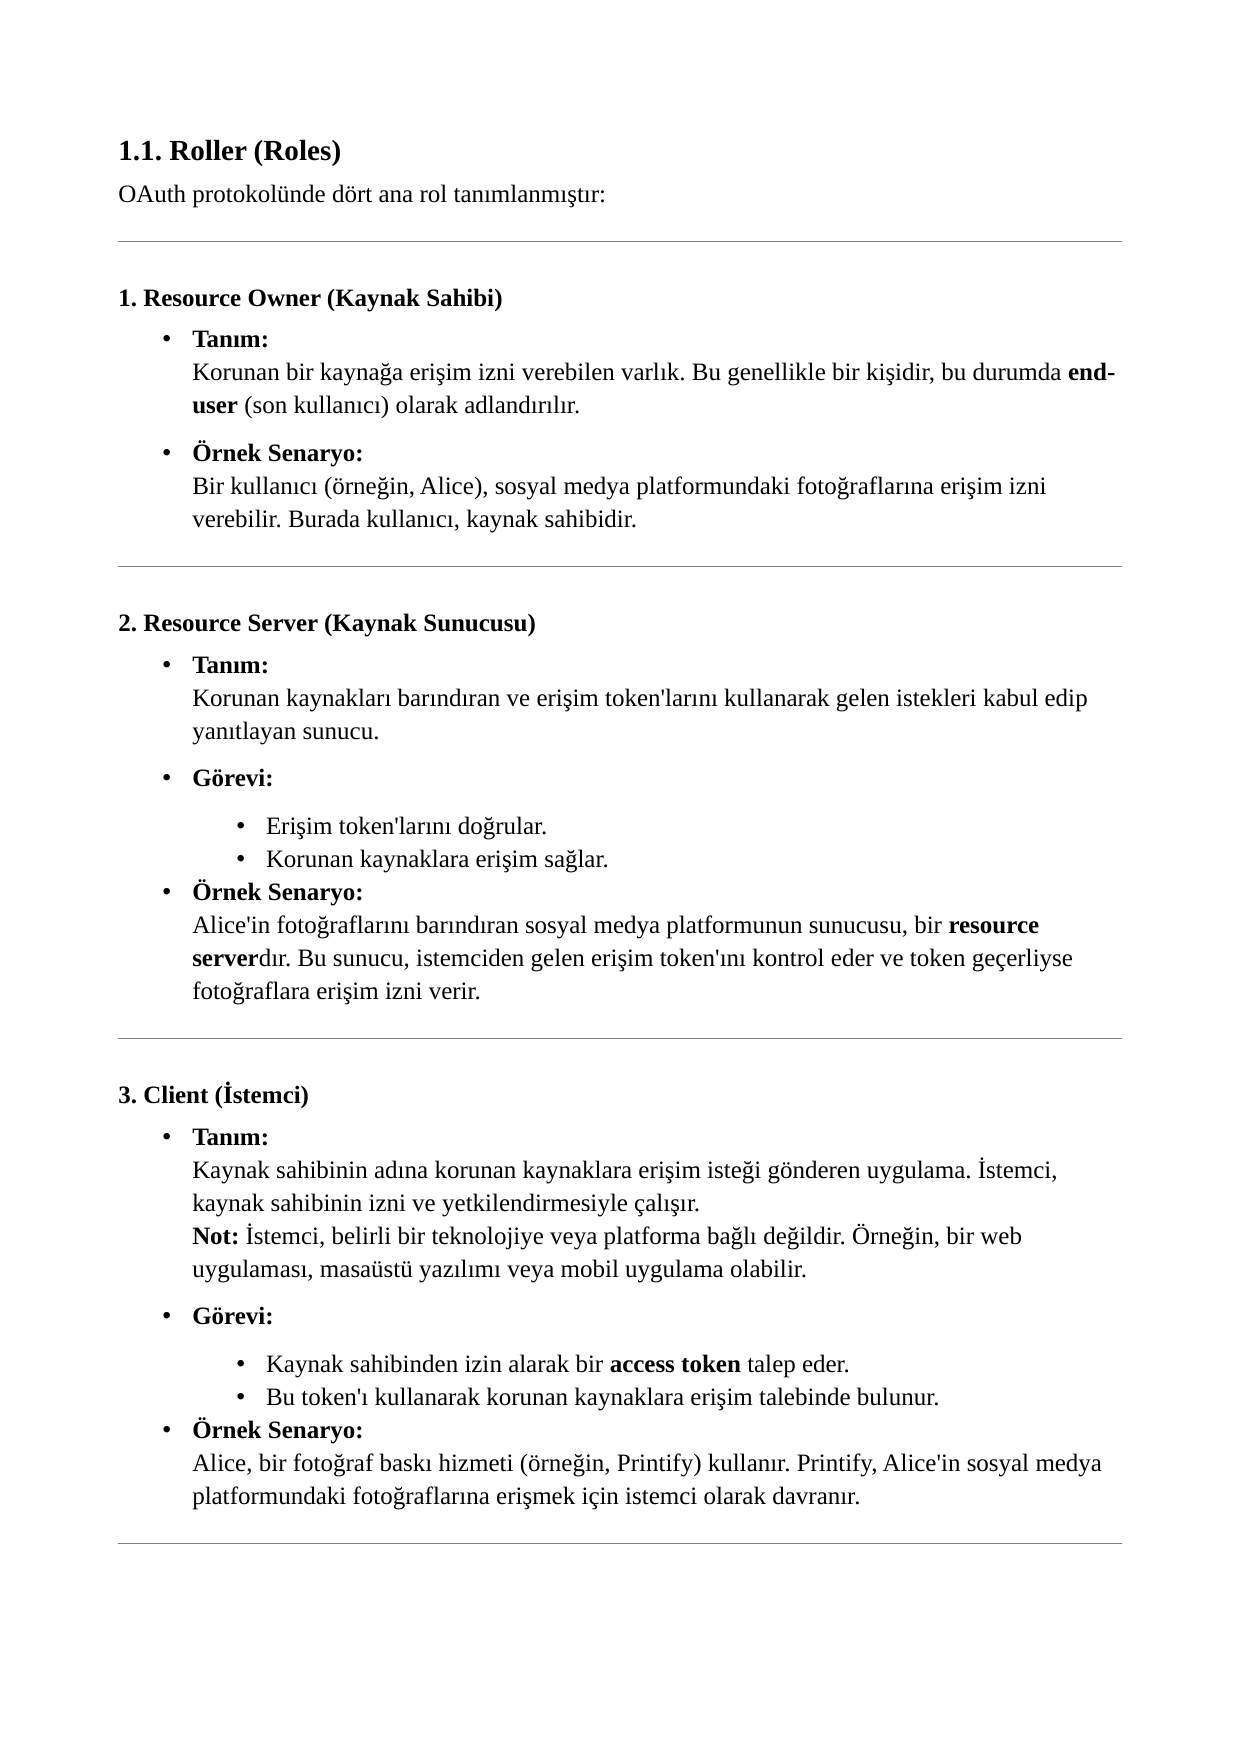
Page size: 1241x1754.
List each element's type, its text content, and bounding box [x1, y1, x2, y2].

text OAuth protokolünde dört ana rol tanımlanmıştır: [118, 179, 1122, 207]
list Görevi: [162, 763, 1122, 792]
list Tanım: Kaynak sahibinin adına korunan kaynaklara erişim isteği gönderen uygulama. İstemci, kaynak sahibinin izni ve yetkilendirmesiyle çalışır. Not: İstemci, belirli bir teknolojiye veya platforma bağlı değildir. Örneğin, bir web uygulaması, masaüstü yazılımı veya mobil uygulama olabilir. [162, 1122, 1122, 1282]
list Tanım: Korunan bir kaynağa erişim izni verebilen varlık. Bu genellikle bir kişidir, bu durumda end-user (son kullanıcı) olarak adlandırılır. [162, 324, 1122, 419]
subtitle 3. Client (İstemci) [118, 1080, 1122, 1109]
subtitle 1. Resource Owner (Kaynak Sahibi) [118, 283, 1122, 312]
list Görevi: [162, 1301, 1122, 1330]
list Örnek Senaryo: Alice, bir fotoğraf baskı hizmeti (örneğin, Printify) kullanır. Printify, Alice'in sosyal medya platformundaki fotoğraflarına erişmek için istemci olarak davranır. [162, 1415, 1122, 1510]
list Örnek Senaryo: Alice'in fotoğraflarını barındıran sosyal medya platformunun sunucusu, bir resource serverdır. Bu sunucu, istemciden gelen erişim token'ını kontrol eder ve token geçerliyse fotoğraflara erişim izni verir. [162, 877, 1122, 1005]
list Örnek Senaryo: Bir kullanıcı (örneğin, Alice), sosyal medya platformundaki fotoğraflarına erişim izni verebilir. Burada kullanıcı, kaynak sahibidir. [162, 438, 1122, 533]
list Korunan kaynaklara erişim sağlar. [236, 844, 1122, 873]
list Tanım: Korunan kaynakları barındıran ve erişim token'larını kullanarak gelen istekleri kabul edip yanıtlayan sunucu. [162, 650, 1122, 744]
list Erişim token'larını doğrular. [236, 811, 1122, 840]
list Bu token'ı kullanarak korunan kaynaklara erişim talebinde bulunur. [236, 1382, 1122, 1411]
list Kaynak sahibinden izin alarak bir access token talep eder. [236, 1349, 1122, 1378]
subtitle 1.1. Roller (Roles) [118, 133, 1122, 166]
subtitle 2. Resource Server (Kaynak Sunucusu) [118, 608, 1122, 637]
